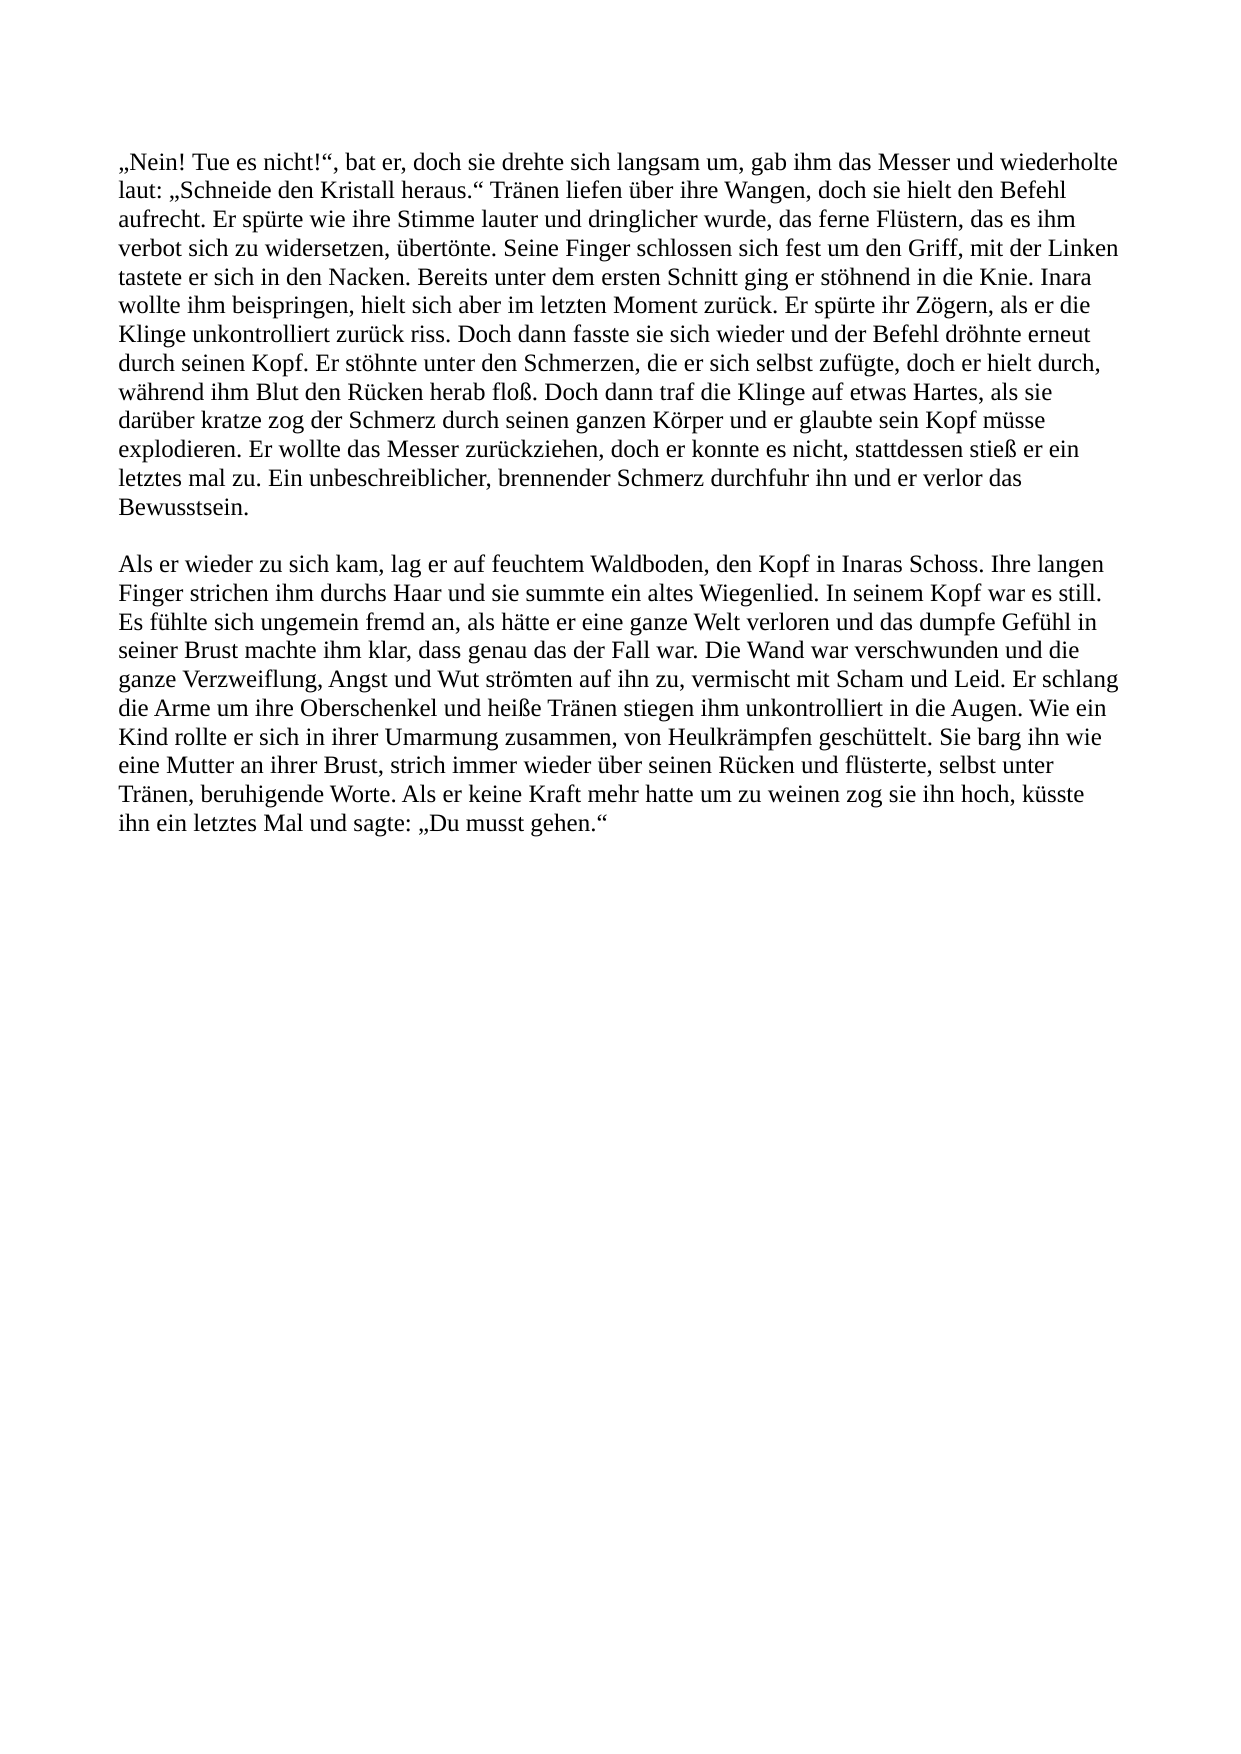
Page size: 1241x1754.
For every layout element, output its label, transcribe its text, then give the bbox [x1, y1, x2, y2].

text „Nein! Tue es nicht!“, bat er, doch sie drehte sich langsam um, gab ihm das Messer und wiederholte laut: „Schneide den Kristall heraus.“ Tränen liefen über ihre Wangen, doch sie hielt den Befehl aufrecht. Er spürte wie ihre Stimme lauter und dringlicher wurde, das ferne Flüstern, das es ihm verbot sich zu widersetzen, übertönte. Seine Finger schlossen sich fest um den Griff, mit der Linken tastete er sich in den Nacken. Bereits unter dem ersten Schnitt ging er stöhnend in die Knie. Inara wollte ihm beispringen, hielt sich aber im letzten Moment zurück. Er spürte ihr Zögern, als er die Klinge unkontrolliert zurück riss. Doch dann fasste sie sich wieder und der Befehl dröhnte erneut durch seinen Kopf. Er stöhnte unter den Schmerzen, die er sich selbst zufügte, doch er hielt durch, während ihm Blut den Rücken herab floß. Doch dann traf die Klinge auf etwas Hartes, als sie darüber kratze zog der Schmerz durch seinen ganzen Körper und er glaubte sein Kopf müsse explodieren. Er wollte das Messer zurückziehen, doch er konnte es nicht, stattdessen stieß er ein letztes mal zu. Ein unbeschreiblicher, brennender Schmerz durchfuhr ihn und er verlor das Bewusstsein. [118, 147, 1122, 521]
text Als er wieder zu sich kam, lag er auf feuchtem Waldboden, den Kopf in Inaras Schoss. Ihre langen Finger strichen ihm durchs Haar und sie summte ein altes Wiegenlied. In seinem Kopf war es still. Es fühlte sich ungemein fremd an, als hätte er eine ganze Welt verloren und das dumpfe Gefühl in seiner Brust machte ihm klar, dass genau das der Fall war. Die Wand war verschwunden und die ganze Verzweiflung, Angst und Wut strömten auf ihn zu, vermischt mit Scham und Leid. Er schlang die Arme um ihre Oberschenkel und heiße Tränen stiegen ihm unkontrolliert in die Augen. Wie ein Kind rollte er sich in ihrer Umarmung zusammen, von Heulkrämpfen geschüttelt. Sie barg ihn wie eine Mutter an ihrer Brust, strich immer wieder über seinen Rücken und flüsterte, selbst unter Tränen, beruhigende Worte. Als er keine Kraft mehr hatte um zu weinen zog sie ihn hoch, küsste ihn ein letztes Mal und sagte: „Du musst gehen.“ [118, 549, 1122, 837]
